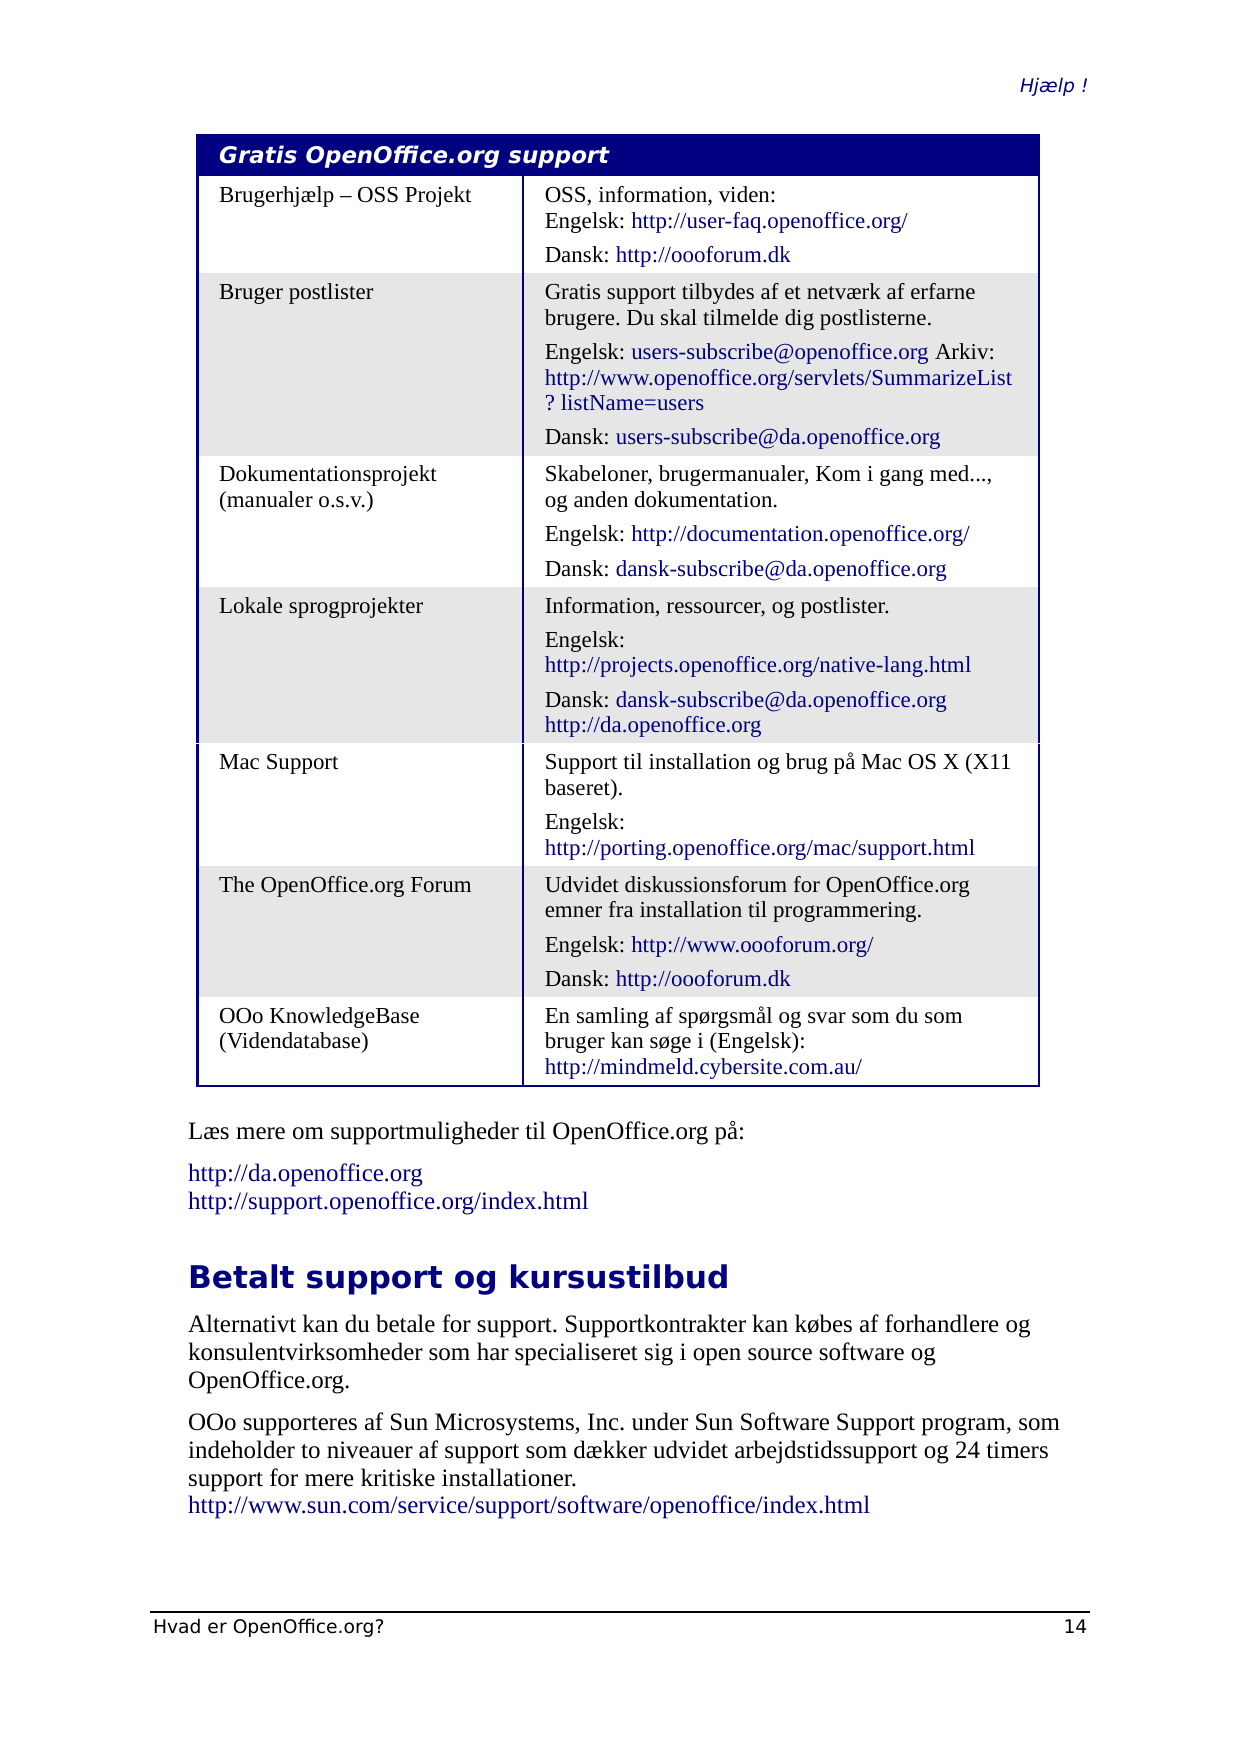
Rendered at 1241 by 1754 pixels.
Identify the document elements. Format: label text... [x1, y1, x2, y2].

table_cell En samling af spørgsmål og svar som du som bruger kan søge i (Engelsk): http://mindmeld.cybersite.com.au/ [524, 997, 1038, 1085]
table_cell Support til installation og brug på Mac OS X (X11 baseret). Engelsk: http://porting.openoffice.org/mac/support.html [524, 744, 1038, 866]
table_cell Bruger postlister [199, 273, 522, 456]
subtitle Betalt support og kursustilbud [188, 1259, 1090, 1296]
table_header Gratis OpenOffice.org support [199, 136, 1038, 174]
text Læs mere om supportmuligheder til OpenOffice.org på: [188, 1117, 1090, 1144]
text OOo supporteres af Sun Microsystems, Inc. under Sun Software Support program, som indeholder to niveauer af support som dækker udvidet arbejdstidssupport og 24 timers support for mere kritiske installationer. http://www.sun.com/service/support/software/openoffice/index.html [188, 1408, 1090, 1519]
table_cell Lokale sprogprojekter [199, 587, 522, 743]
table_cell Mac Support [199, 744, 522, 866]
table_cell OOo KnowledgeBase (Videndatabase) [199, 997, 522, 1085]
table_cell Skabeloner, brugermanualer, Kom i gang med..., og anden dokumentation. Engelsk: http://documentation.openoffice.org/ Dansk: dansk-subscribe@da.openoffice.org [524, 456, 1038, 587]
table_cell The OpenOffice.org Forum [199, 866, 522, 997]
table_cell Udvidet diskussionsforum for OpenOffice.org emner fra installation til programmering. Engelsk: http://www.oooforum.org/ Dansk: http://oooforum.dk [524, 866, 1038, 997]
text http://da.openoffice.org http://support.openoffice.org/index.html [188, 1159, 1090, 1215]
table_cell Gratis support tilbydes af et netværk af erfarne brugere. Du skal tilmelde dig postlisterne. Engelsk: users-subscribe@openoffice.org Arkiv: http://www.openoffice.org/servlets/SummarizeList? listName=users Dansk: users-subscribe@da.openoffice.org [524, 273, 1038, 456]
table_cell Dokumentationsprojekt (manualer o.s.v.) [199, 456, 522, 587]
table_cell Brugerhjælp – OSS Projekt [199, 176, 522, 273]
table_cell OSS, information, viden: Engelsk: http://user-faq.openoffice.org/ Dansk: http://oooforum.dk [524, 176, 1038, 273]
table_cell Information, ressourcer, og postlister. Engelsk: http://projects.openoffice.org/native-lang.html Dansk: dansk-subscribe@da.openoffice.org http://da.openoffice.org [524, 587, 1038, 743]
text Alternativt kan du betale for support. Supportkontrakter kan købes af forhandlere og konsulentvirksomheder som har specialiseret sig i open source software og OpenOffice.org. [188, 1311, 1090, 1394]
